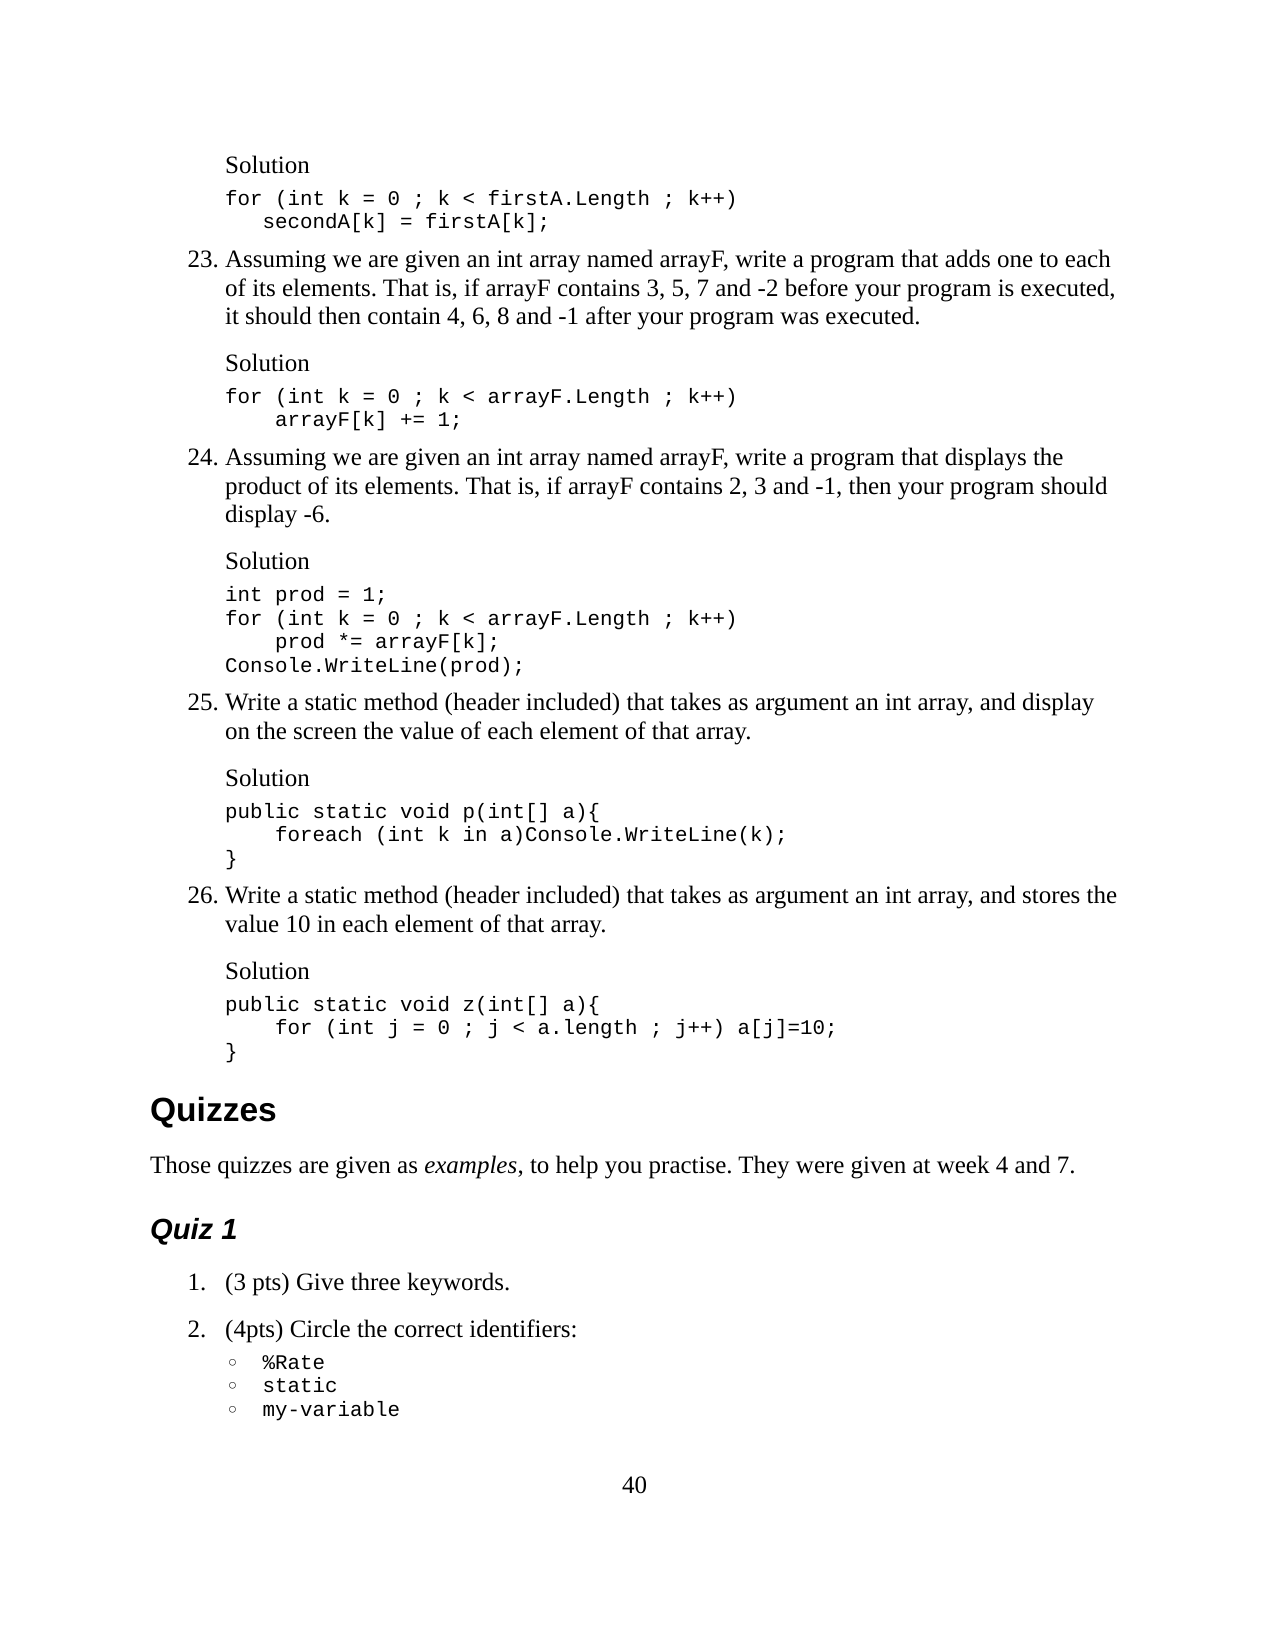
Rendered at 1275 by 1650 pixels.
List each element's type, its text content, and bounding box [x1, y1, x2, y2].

list Assuming we are given an int array named arrayF, write a program that displays the product of its elements. That is, if arrayF contains 2, 3 and -1, then your program should display -6. [187, 442, 1125, 528]
list int prod = 1; [187, 584, 1125, 608]
list for (int k = 0 ; k < arrayF.Length ; k++) [187, 386, 1125, 409]
list Write a static method (header included) that takes as argument an int array, and display on the screen the value of each element of that array. [187, 687, 1125, 745]
list my-variable [225, 1399, 1125, 1423]
list public static void p(int[] a){ [187, 801, 1125, 824]
list Assuming we are given an int array named arrayF, write a program that adds one to each of its elements. That is, if arrayF contains 3, 5, 7 and -2 before your program is executed, it should then contain 4, 6, 8 and -1 after your program was executed. [187, 244, 1125, 330]
list for (int k = 0 ; k < firstA.Length ; k++) [187, 188, 1125, 211]
list } [187, 848, 1125, 872]
list Solution [187, 763, 1125, 792]
list } [187, 1041, 1125, 1064]
list prod *= arrayF[k]; [187, 631, 1125, 655]
list Solution [187, 956, 1125, 985]
list static [225, 1375, 1125, 1399]
text Those quizzes are given as examples, to help you practise. They were given at week 4 and 7. [150, 1150, 1125, 1178]
list %Rate [225, 1352, 1125, 1375]
subtitle Quizzes [150, 1089, 1125, 1128]
list Solution [187, 150, 1125, 179]
list Console.WriteLine(prod); [187, 655, 1125, 678]
list foreach (int k in a)Console.WriteLine(k); [187, 824, 1125, 848]
list Solution [187, 348, 1125, 377]
subtitle Quiz 1 [150, 1212, 1125, 1246]
list (4pts) Circle the correct identifiers: [187, 1314, 1125, 1343]
list secondA[k] = firstA[k]; [187, 211, 1125, 235]
list public static void z(int[] a){ [187, 994, 1125, 1017]
list for (int k = 0 ; k < arrayF.Length ; k++) [187, 608, 1125, 631]
list Write a static method (header included) that takes as argument an int array, and stores the value 10 in each element of that array. [187, 881, 1125, 938]
list (3 pts) Give three keywords. [187, 1267, 1125, 1296]
list Solution [187, 546, 1125, 575]
list for (int j = 0 ; j < a.length ; j++) a[j]=10; [187, 1017, 1125, 1041]
list arrayF[k] += 1; [187, 409, 1125, 433]
